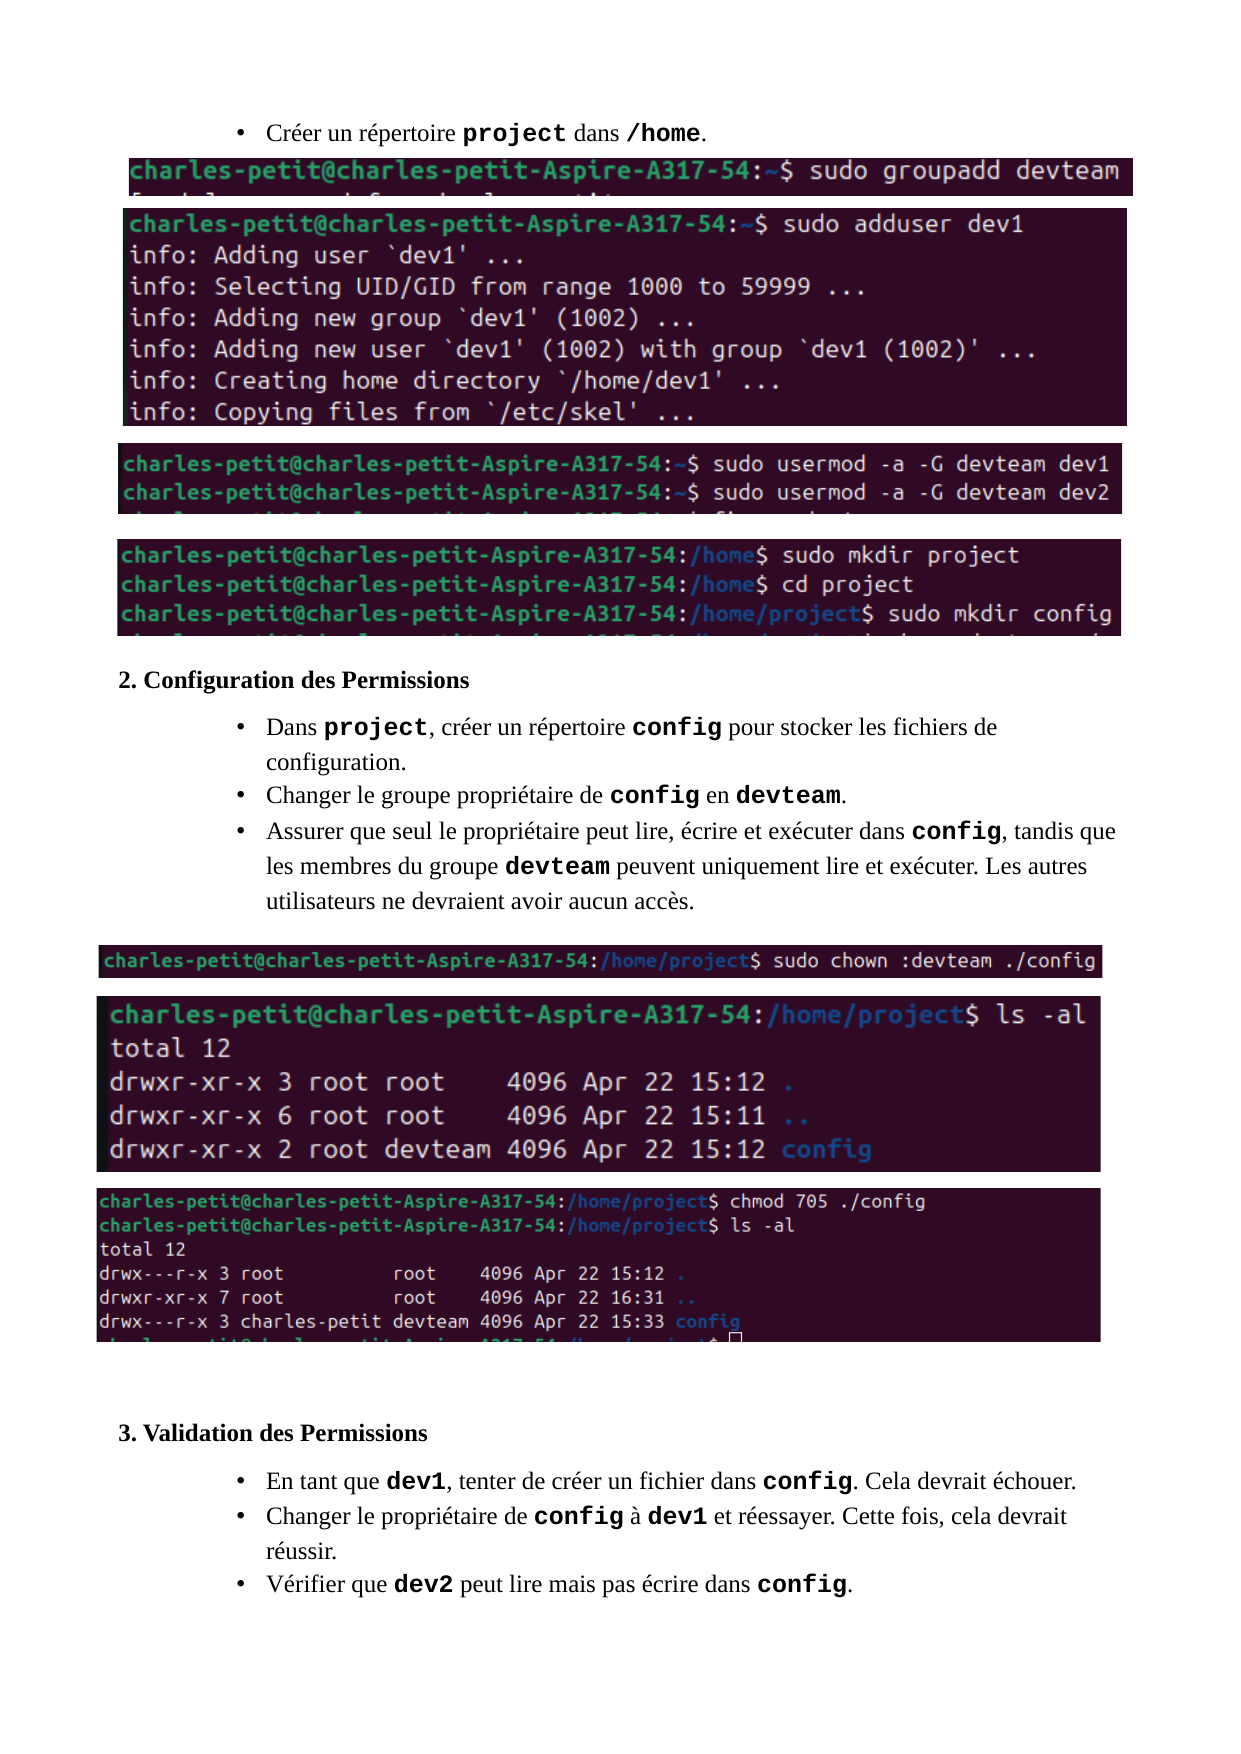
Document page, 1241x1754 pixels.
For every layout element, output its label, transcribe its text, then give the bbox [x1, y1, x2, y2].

picture [128, 158, 1133, 196]
picture [117, 539, 1122, 636]
list Changer le groupe propriétaire de config en devteam. [236, 781, 1122, 811]
picture [122, 208, 1127, 426]
list Vérifier que dev2 peut lire mais pas écrire dans config. [236, 1569, 1122, 1600]
picture [118, 443, 1123, 514]
list Créer un répertoire project dans /home. [236, 118, 1122, 149]
picture [96, 996, 1101, 1172]
list En tant que dev1, tenter de créer un fichier dans config. Cela devrait échouer. [236, 1466, 1122, 1497]
text 2. Configuration des Permissions [118, 665, 1122, 693]
list Changer le propriétaire de config à dev1 et réessayer. Cette fois, cela devrait réussir. [236, 1501, 1122, 1565]
list Assurer que seul le propriétaire peut lire, écrire et exécuter dans config, tandis que les membres du groupe devteam peuvent uniquement lire et exécuter. Les autres utilisateurs ne devraient avoir aucun accès. [236, 816, 1122, 915]
picture [98, 945, 1103, 978]
picture [96, 1188, 1101, 1342]
text 3. Validation des Permissions [118, 1418, 1122, 1447]
list Dans project, créer un répertoire config pour stocker les fichiers de configuration. [236, 712, 1122, 776]
